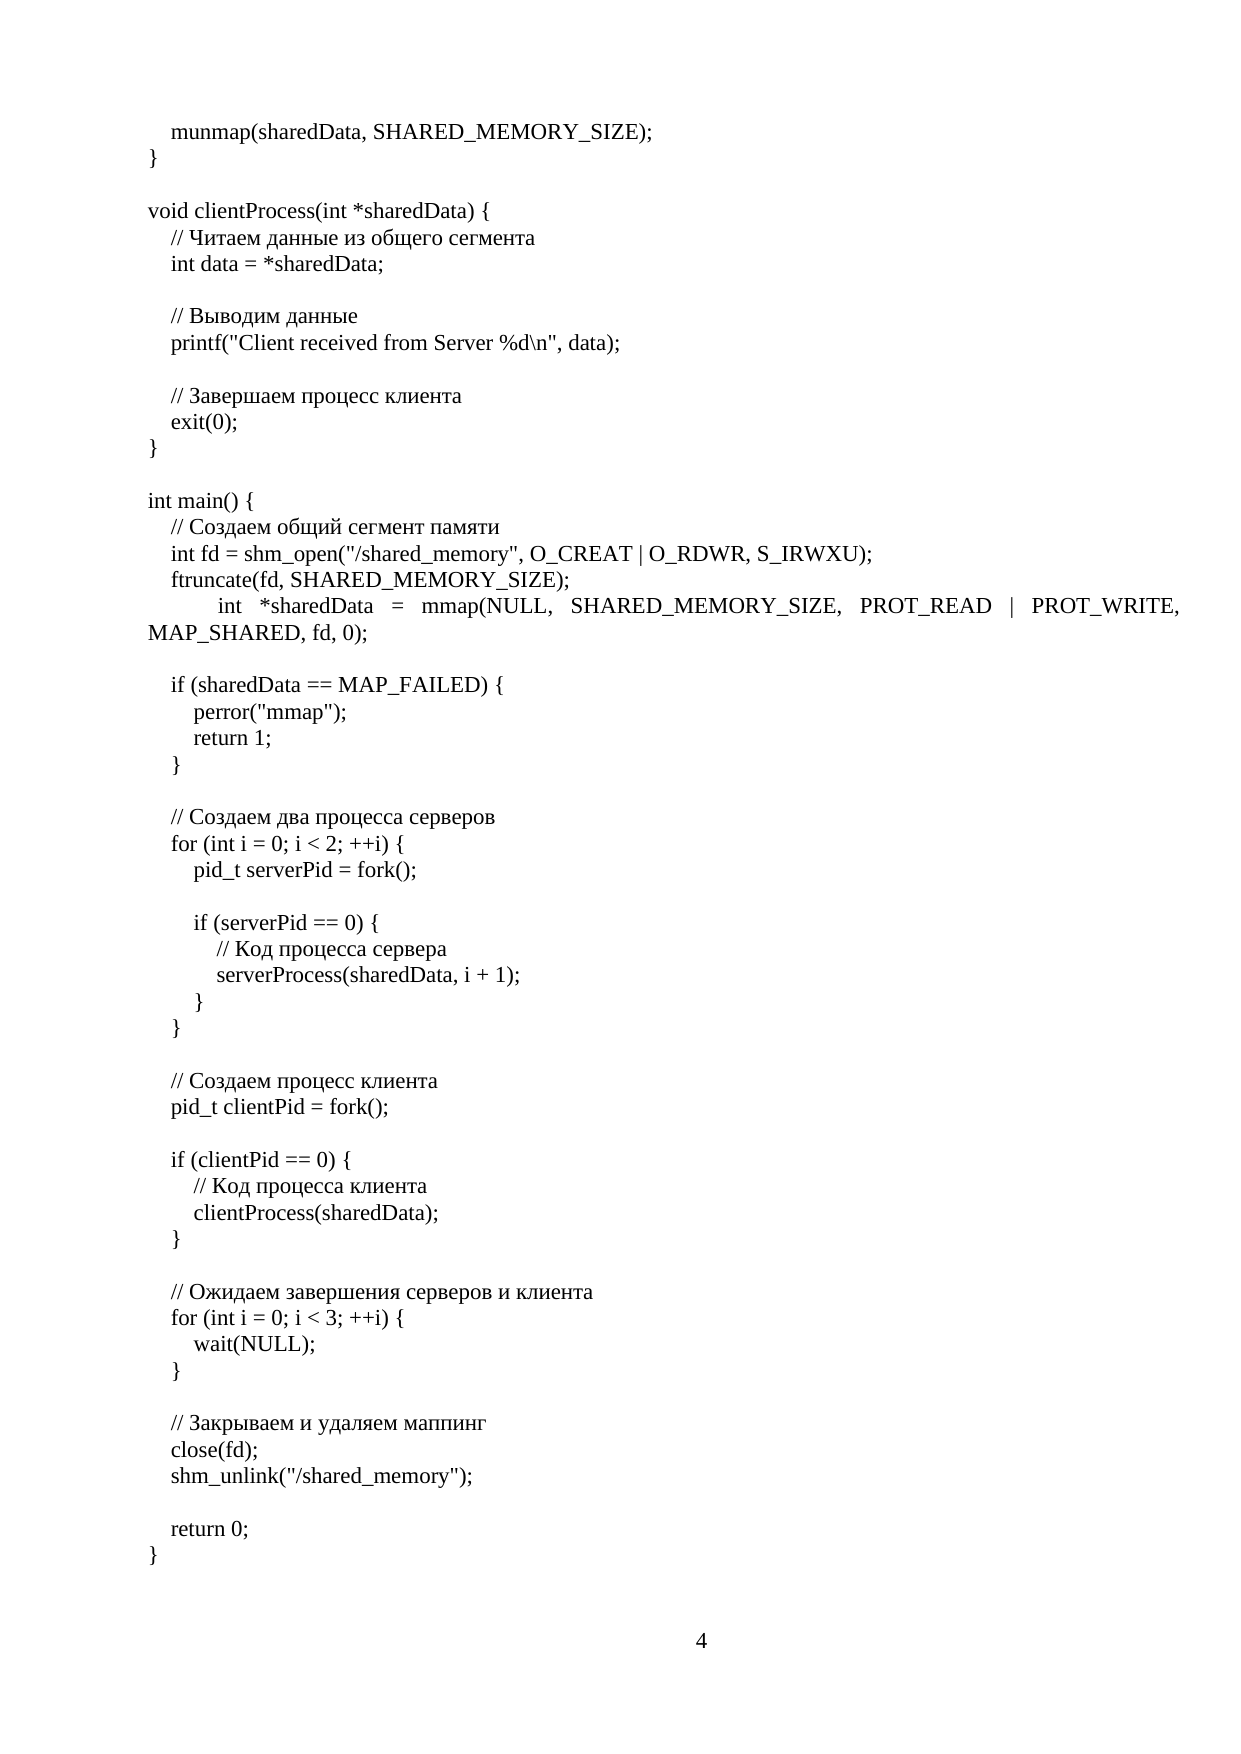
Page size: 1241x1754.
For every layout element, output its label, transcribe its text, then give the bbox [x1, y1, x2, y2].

text clientProcess(sharedData); [148, 1199, 1181, 1225]
text pid_t clientPid = fork(); [148, 1093, 1181, 1119]
text int data = *sharedData; [148, 250, 1181, 276]
text // Создаем процесс клиента [148, 1067, 1181, 1093]
text munmap(sharedData, SHARED_MEMORY_SIZE); [148, 118, 1181, 144]
text // Создаем общий сегмент памяти [148, 513, 1181, 540]
text shm_unlink("/shared_memory"); [148, 1462, 1181, 1488]
text serverProcess(sharedData, i + 1); [148, 961, 1181, 988]
text // Код процесса клиента [148, 1172, 1181, 1199]
text if (clientPid == 0) { [148, 1146, 1181, 1172]
text // Код процесса сервера [148, 935, 1181, 961]
text // Выводим данные [148, 303, 1181, 329]
text perror("mmap"); [148, 698, 1181, 724]
text printf("Client received from Server %d\n", data); [148, 329, 1181, 355]
text } [148, 434, 1181, 461]
text if (sharedData == MAP_FAILED) { [148, 672, 1181, 698]
text int *sharedData = mmap(NULL, SHARED_MEMORY_SIZE, PROT_READ | PROT_WRITE, MAP_SHARED, fd, 0); [148, 592, 1181, 645]
text } [148, 1541, 1181, 1568]
text // Закрываем и удаляем маппинг [148, 1409, 1181, 1436]
text } [148, 1225, 1181, 1251]
text } [148, 751, 1181, 777]
text } [148, 1357, 1181, 1383]
text } [148, 988, 1181, 1014]
text // Ожидаем завершения серверов и клиента [148, 1278, 1181, 1304]
text close(fd); [148, 1436, 1181, 1462]
text for (int i = 0; i < 3; ++i) { [148, 1304, 1181, 1330]
text void clientProcess(int *sharedData) { [148, 197, 1181, 223]
text int fd = shm_open("/shared_memory", O_CREAT | O_RDWR, S_IRWXU); [148, 540, 1181, 566]
text // Читаем данные из общего сегмента [148, 223, 1181, 250]
text wait(NULL); [148, 1330, 1181, 1357]
text ftruncate(fd, SHARED_MEMORY_SIZE); [148, 566, 1181, 592]
text for (int i = 0; i < 2; ++i) { [148, 830, 1181, 856]
text return 0; [148, 1515, 1181, 1541]
text int main() { [148, 487, 1181, 513]
text exit(0); [148, 408, 1181, 434]
text return 1; [148, 724, 1181, 751]
text pid_t serverPid = fork(); [148, 856, 1181, 882]
text } [148, 1014, 1181, 1041]
text } [148, 144, 1181, 171]
text if (serverPid == 0) { [148, 909, 1181, 935]
text // Завершаем процесс клиента [148, 382, 1181, 408]
text // Создаем два процесса серверов [148, 803, 1181, 830]
